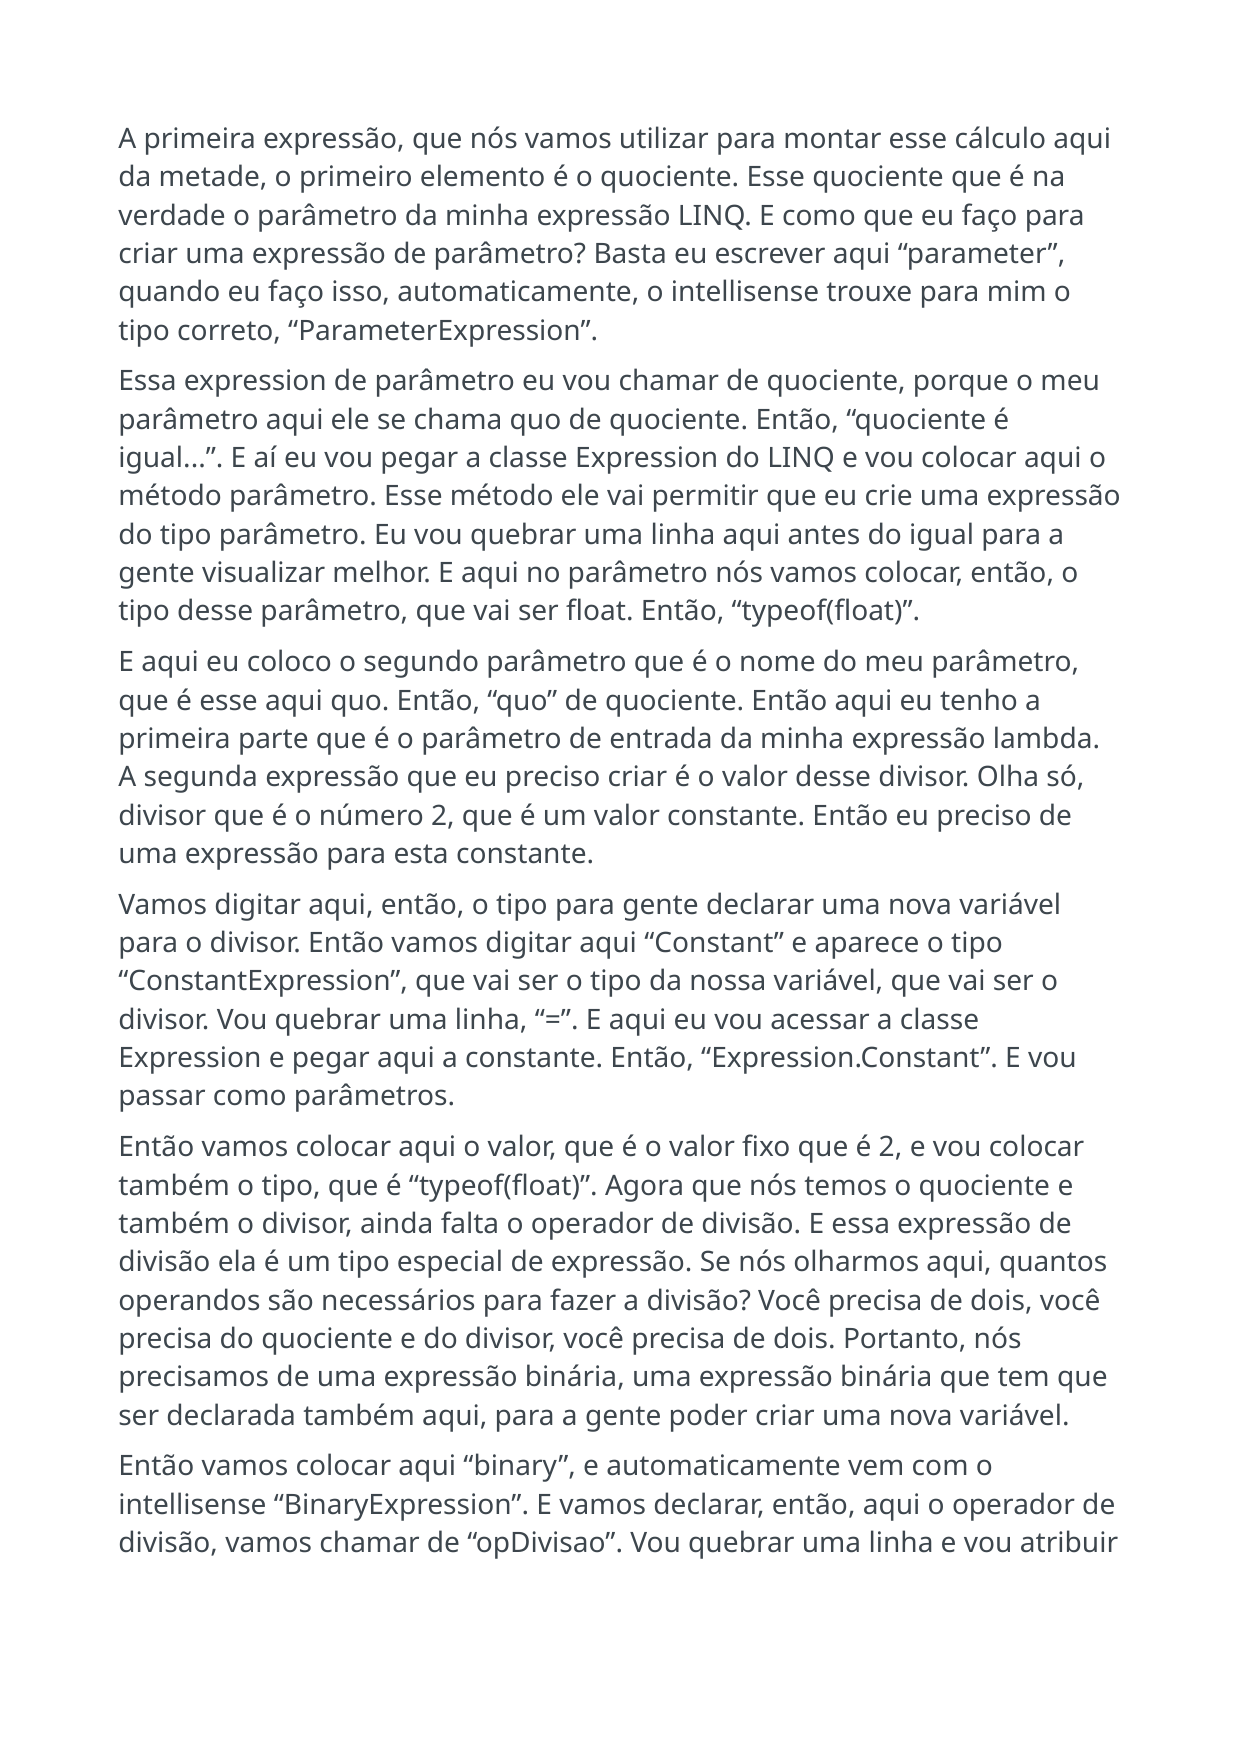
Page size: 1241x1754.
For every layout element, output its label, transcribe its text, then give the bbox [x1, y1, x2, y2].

text Essa expression de parâmetro eu vou chamar de quociente, porque o meu parâmetro aqui ele se chama quo de quociente. Então, “quociente é igual...”. E aí eu vou pegar a classe Expression do LINQ e vou colocar aqui o método parâmetro. Esse método ele vai permitir que eu crie uma expressão do tipo parâmetro. Eu vou quebrar uma linha aqui antes do igual para a gente visualizar melhor. E aqui no parâmetro nós vamos colocar, então, o tipo desse parâmetro, que vai ser float. Então, “typeof(float)”. [118, 361, 1122, 629]
text A primeira expressão, que nós vamos utilizar para montar esse cálculo aqui da metade, o primeiro elemento é o quociente. Esse quociente que é na verdade o parâmetro da minha expressão LINQ. E como que eu faço para criar uma expressão de parâmetro? Basta eu escrever aqui “parameter”, quando eu faço isso, automaticamente, o intellisense trouxe para mim o tipo correto, “ParameterExpression”. [118, 118, 1122, 348]
text Então vamos colocar aqui o valor, que é o valor fixo que é 2, e vou colocar também o tipo, que é “typeof(float)”. Agora que nós temos o quociente e também o divisor, ainda falta o operador de divisão. E essa expressão de divisão ela é um tipo especial de expressão. Se nós olharmos aqui, quantos operandos são necessários para fazer a divisão? Você precisa de dois, você precisa do quociente e do divisor, você precisa de dois. Portanto, nós precisamos de uma expressão binária, uma expressão binária que tem que ser declarada também aqui, para a gente poder criar uma nova variável. [118, 1126, 1122, 1433]
text Vamos digitar aqui, então, o tipo para gente declarar uma nova variável para o divisor. Então vamos digitar aqui “Constant” e aparece o tipo “ConstantExpression”, que vai ser o tipo da nossa variável, que vai ser o divisor. Vou quebrar uma linha, “=”. E aqui eu vou acessar a classe Expression e pegar aqui a constante. Então, “Expression.Constant”. E vou passar como parâmetros. [118, 884, 1122, 1114]
text Então vamos colocar aqui “binary”, e automaticamente vem com o intellisense “BinaryExpression”. E vamos declarar, então, aqui o operador de divisão, vamos chamar de “opDivisao”. Vou quebrar uma linha e vou atribuir [118, 1446, 1122, 1561]
text E aqui eu coloco o segundo parâmetro que é o nome do meu parâmetro, que é esse aqui quo. Então, “quo” de quociente. Então aqui eu tenho a primeira parte que é o parâmetro de entrada da minha expressão lambda. A segunda expressão que eu preciso criar é o valor desse divisor. Olha só, divisor que é o número 2, que é um valor constante. Então eu preciso de uma expressão para esta constante. [118, 641, 1122, 871]
